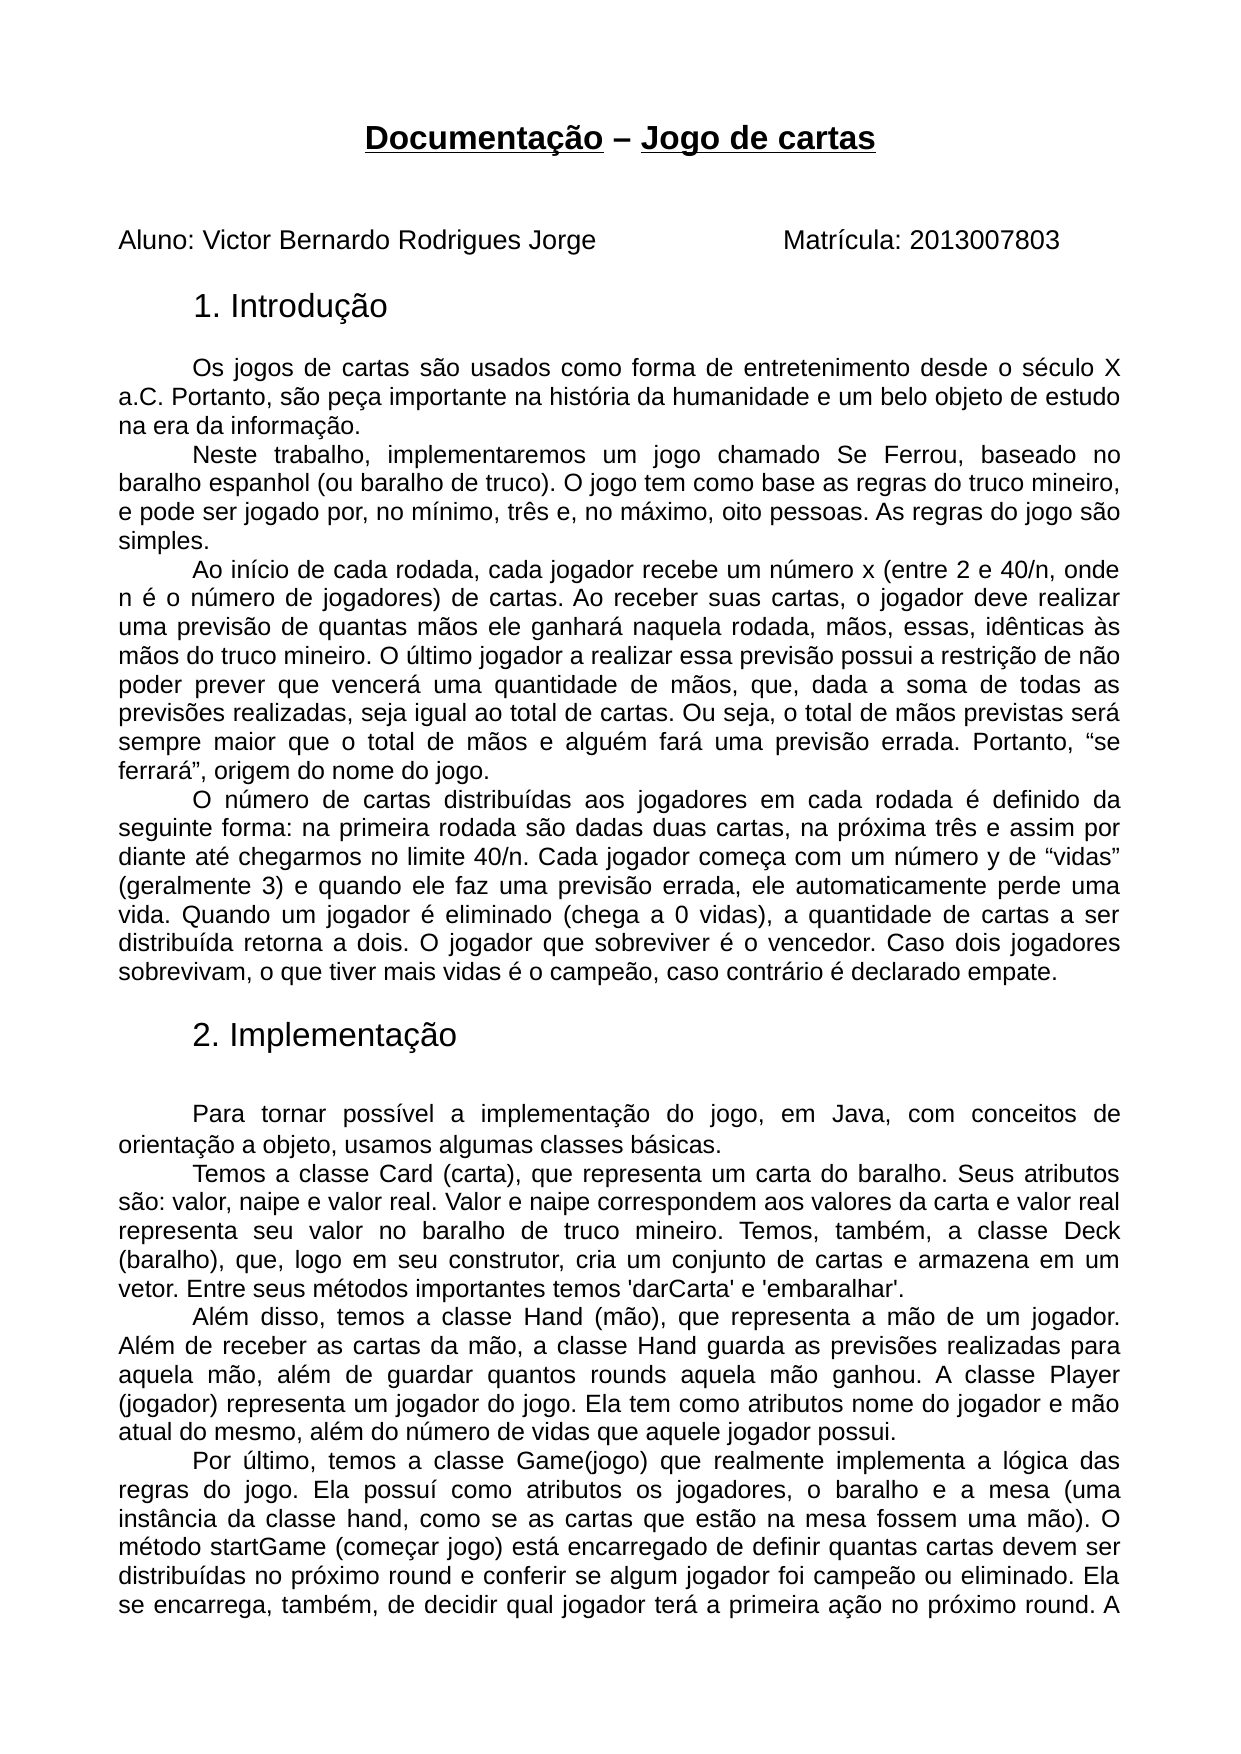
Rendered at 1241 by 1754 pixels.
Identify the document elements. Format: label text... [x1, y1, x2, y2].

text Por último, temos a classe Game(jogo) que realmente implementa a lógica das regras do jogo. Ela possuí como atributos os jogadores, o baralho e a mesa (uma instância da classe hand, como se as cartas que estão na mesa fossem uma mão). O método startGame (começar jogo) está encarregado de definir quantas cartas devem ser distribuídas no próximo round e conferir se algum jogador foi campeão ou eliminado. Ela se encarrega, também, de decidir qual jogador terá a primeira ação no próximo round. A [118, 1446, 1122, 1619]
text 2. Implementação [118, 1014, 1122, 1053]
text Temos a classe Card (carta), que representa um carta do baralho. Seus atributos são: valor, naipe e valor real. Valor e naipe correspondem aos valores da carta e valor real representa seu valor no baralho de truco mineiro. Temos, também, a classe Deck (baralho), que, logo em seu construtor, cria um conjunto de cartas e armazena em um vetor. Entre seus métodos importantes temos 'darCarta' e 'embaralhar'. [118, 1159, 1122, 1302]
text Ao início de cada rodada, cada jogador recebe um número x (entre 2 e 40/n, onde n é o número de jogadores) de cartas. Ao receber suas cartas, o jogador deve realizar uma previsão de quantas mãos ele ganhará naquela rodada, mãos, essas, idênticas às mãos do truco mineiro. O último jogador a realizar essa previsão possui a restrição de não poder prever que vencerá uma quantidade de mãos, que, dada a soma de todas as previsões realizadas, seja igual ao total de cartas. Ou seja, o total de mãos previstas será sempre maior que o total de mãos e alguém fará uma previsão errada. Portanto, “se ferrará”, origem do nome do jogo. [118, 554, 1122, 784]
text Documentação – Jogo de cartas [118, 118, 1122, 157]
text Aluno: Victor Bernardo Rodrigues Jorge Matrícula: 2013007803 [118, 224, 1122, 255]
text Além disso, temos a classe Hand (mão), que representa a mão de um jogador. Além de receber as cartas da mão, a classe Hand guarda as previsões realizadas para aquela mão, além de guardar quantos rounds aquela mão ganhou. A classe Player (jogador) representa um jogador do jogo. Ela tem como atributos nome do jogador e mão atual do mesmo, além do número de vidas que aquele jogador possui. [118, 1302, 1122, 1446]
text Para tornar possível a implementação do jogo, em Java, com conceitos de orientação a objeto, usamos algumas classes básicas. [118, 1091, 1122, 1159]
text O número de cartas distribuídas aos jogadores em cada rodada é definido da seguinte forma: na primeira rodada são dadas duas cartas, na próxima três e assim por diante até chegarmos no limite 40/n. Cada jogador começa com um número y de “vidas” (geralmente 3) e quando ele faz uma previsão errada, ele automaticamente perde uma vida. Quando um jogador é eliminado (chega a 0 vidas), a quantidade de cartas a ser distribuída retorna a dois. O jogador que sobreviver é o vencedor. Caso dois jogadores sobrevivam, o que tiver mais vidas é o campeão, caso contrário é declarado empate. [118, 784, 1122, 986]
list 1. Introdução [156, 286, 1122, 324]
text Neste trabalho, implementaremos um jogo chamado Se Ferrou, baseado no baralho espanhol (ou baralho de truco). O jogo tem como base as regras do truco mineiro, e pode ser jogado por, no mínimo, três e, no máximo, oito pessoas. As regras do jogo são simples. [118, 439, 1122, 554]
text Os jogos de cartas são usados como forma de entretenimento desde o século X a.C. Portanto, são peça importante na história da humanidade e um belo objeto de estudo na era da informação. [118, 353, 1122, 439]
